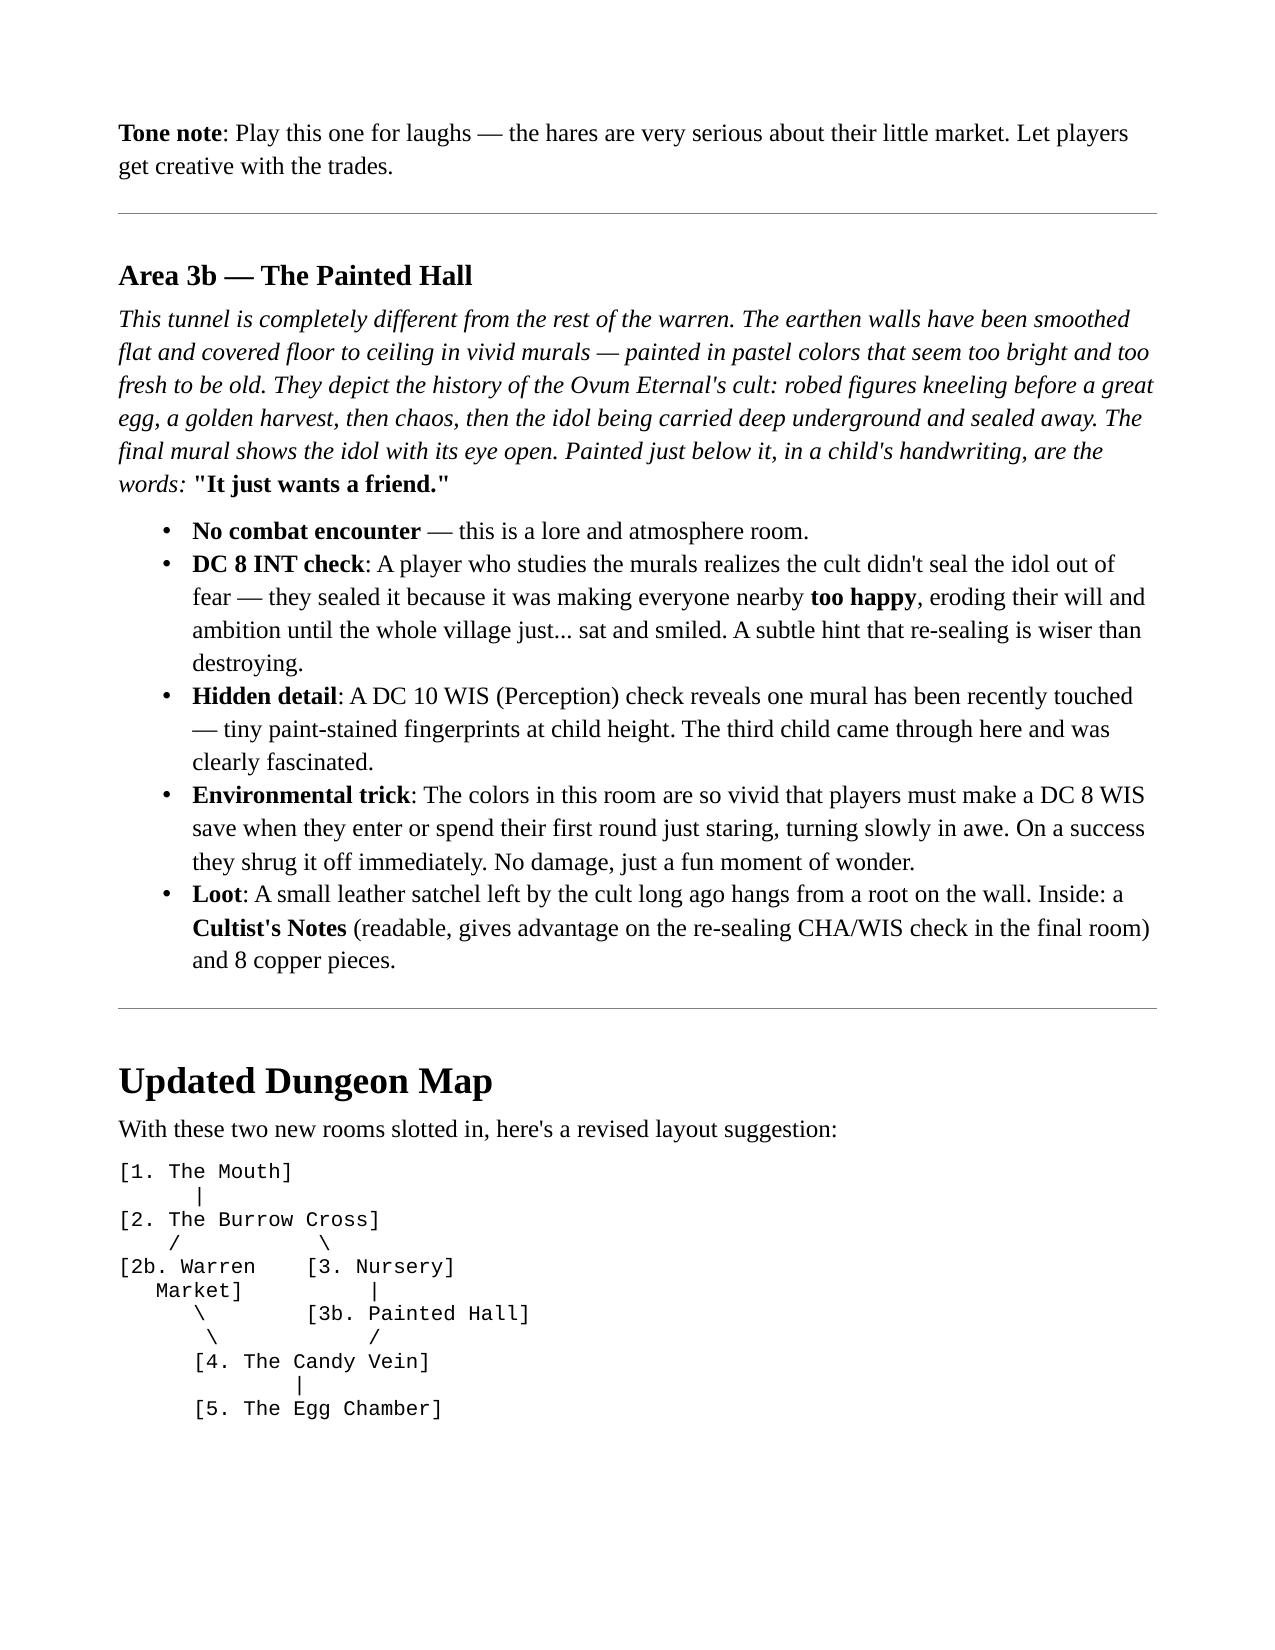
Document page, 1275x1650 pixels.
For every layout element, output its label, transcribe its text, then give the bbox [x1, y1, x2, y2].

text [1. The Mouth] [118, 1162, 1157, 1185]
text Tone note: Play this one for laughs — the hares are very serious about their little market. Let players get creative with the trades. [118, 118, 1157, 180]
list DC 8 INT check: A player who studies the murals realizes the cult didn't seal the idol out of fear — they sealed it because it was making everyone nearby too happy, eroding their will and ambition until the whole village just... sat and smiled. A subtle hint that re-sealing is wiser than destroying. [162, 549, 1157, 677]
list Hidden detail: A DC 10 WIS (Perception) check reveals one mural has been recently touched — tiny paint-stained fingerprints at child height. The third child came through here and was clearly fascinated. [162, 681, 1157, 776]
text This tunnel is completely different from the rest of the warren. The earthen walls have been smoothed flat and covered floor to ceiling in vivid murals — painted in pastel colors that seem too bright and too fresh to be old. They depict the history of the Ovum Eternal's cult: robed figures kneeling before a great egg, a golden harvest, then chaos, then the idol being carried deep underground and sealed away. The final mural shows the idol with its eye open. Painted just below it, in a child's handwriting, are the words: "It just wants a friend." [118, 304, 1157, 497]
text | [118, 1185, 1157, 1209]
text \ [3b. Painted Hall] [118, 1303, 1157, 1327]
list Environmental trick: The colors in this room are so vivid that players must make a DC 8 WIS save when they enter or spend their first round just staring, turning slowly in awe. On a success they shrug it off immediately. No damage, just a fun moment of wonder. [162, 781, 1157, 875]
text / \ [118, 1232, 1157, 1256]
text With these two new rooms slotted in, here's a revised layout suggestion: [118, 1114, 1157, 1143]
subtitle Area 3b — The Painted Hall [118, 258, 1157, 291]
text [2b. Warren [3. Nursery] [118, 1256, 1157, 1280]
text \ / [118, 1327, 1157, 1351]
text | [118, 1374, 1157, 1398]
subtitle Updated Dungeon Map [118, 1058, 1157, 1101]
text [5. The Egg Chamber] [118, 1398, 1157, 1422]
list Loot: A small leather satchel left by the cult long ago hangs from a root on the wall. Inside: a Cultist's Notes (readable, gives advantage on the re-sealing CHA/WIS check in the final room) and 8 copper pieces. [162, 879, 1157, 974]
text [4. The Candy Vein] [118, 1351, 1157, 1374]
text [2. The Burrow Cross] [118, 1209, 1157, 1232]
list No combat encounter — this is a lore and atmosphere room. [162, 516, 1157, 545]
text Market] | [118, 1280, 1157, 1303]
